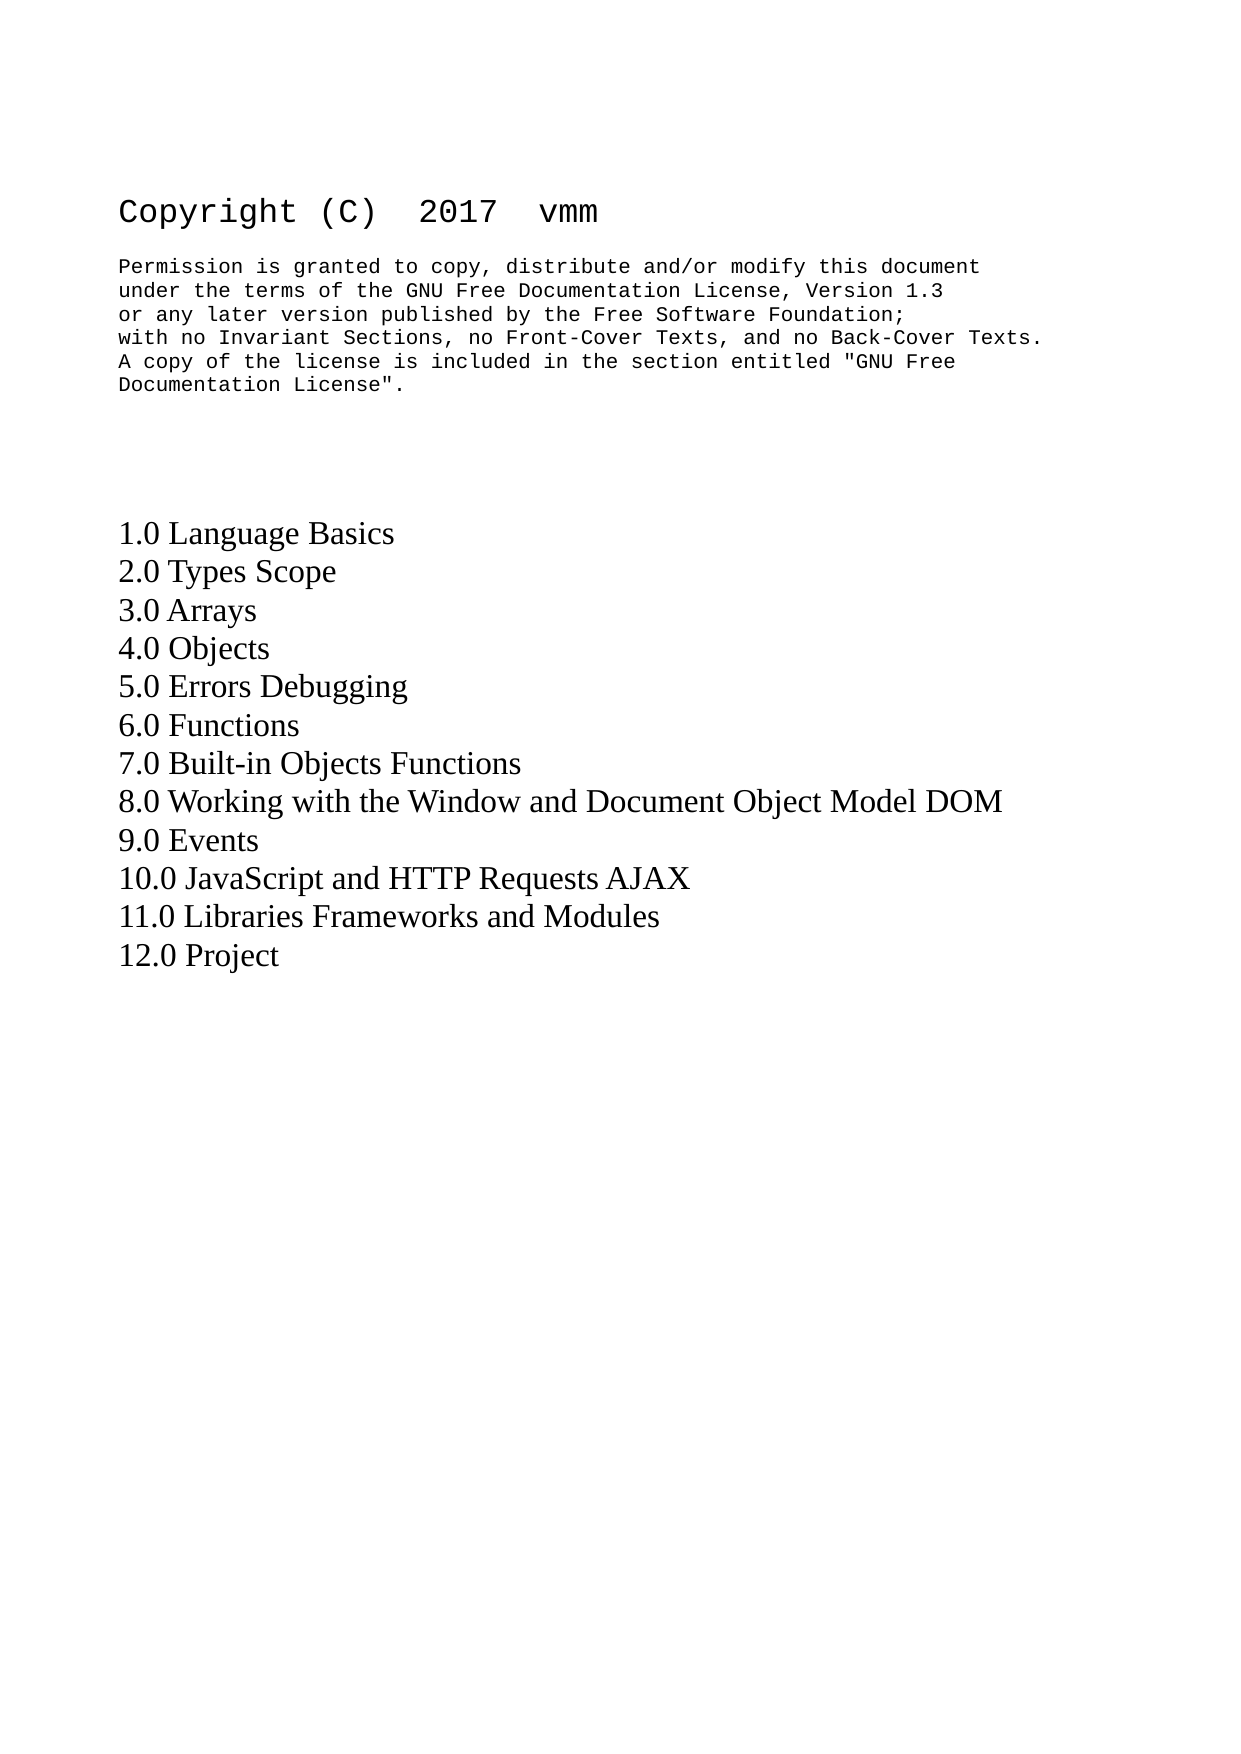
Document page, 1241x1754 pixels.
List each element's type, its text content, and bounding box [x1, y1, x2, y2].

text Permission is granted to copy, distribute and/or modify this document [118, 256, 1122, 280]
text under the terms of the GNU Free Documentation License, Version 1.3 [118, 280, 1122, 303]
text A copy of the license is included in the section entitled "GNU Free Documentation License". [118, 351, 1122, 398]
text 7.0 Built-in Objects Functions [118, 743, 1122, 781]
text 12.0 Project [118, 935, 1122, 973]
text 10.0 JavaScript and HTTP Requests AJAX [118, 858, 1122, 896]
text with no Invariant Sections, no Front-Cover Texts, and no Back-Cover Texts. [118, 327, 1122, 351]
text 1.0 Language Basics [118, 513, 1122, 551]
text 8.0 Working with the Window and Document Object Model DOM [118, 781, 1122, 820]
text 11.0 Libraries Frameworks and Modules [118, 896, 1122, 935]
text 3.0 Arrays [118, 590, 1122, 628]
text 9.0 Events [118, 820, 1122, 858]
text 4.0 Objects [118, 628, 1122, 666]
text 6.0 Functions [118, 705, 1122, 743]
text or any later version published by the Free Software Foundation; [118, 303, 1122, 327]
text Copyright (C) 2017 vmm [118, 195, 1122, 233]
text 2.0 Types Scope [118, 551, 1122, 590]
text 5.0 Errors Debugging [118, 666, 1122, 705]
